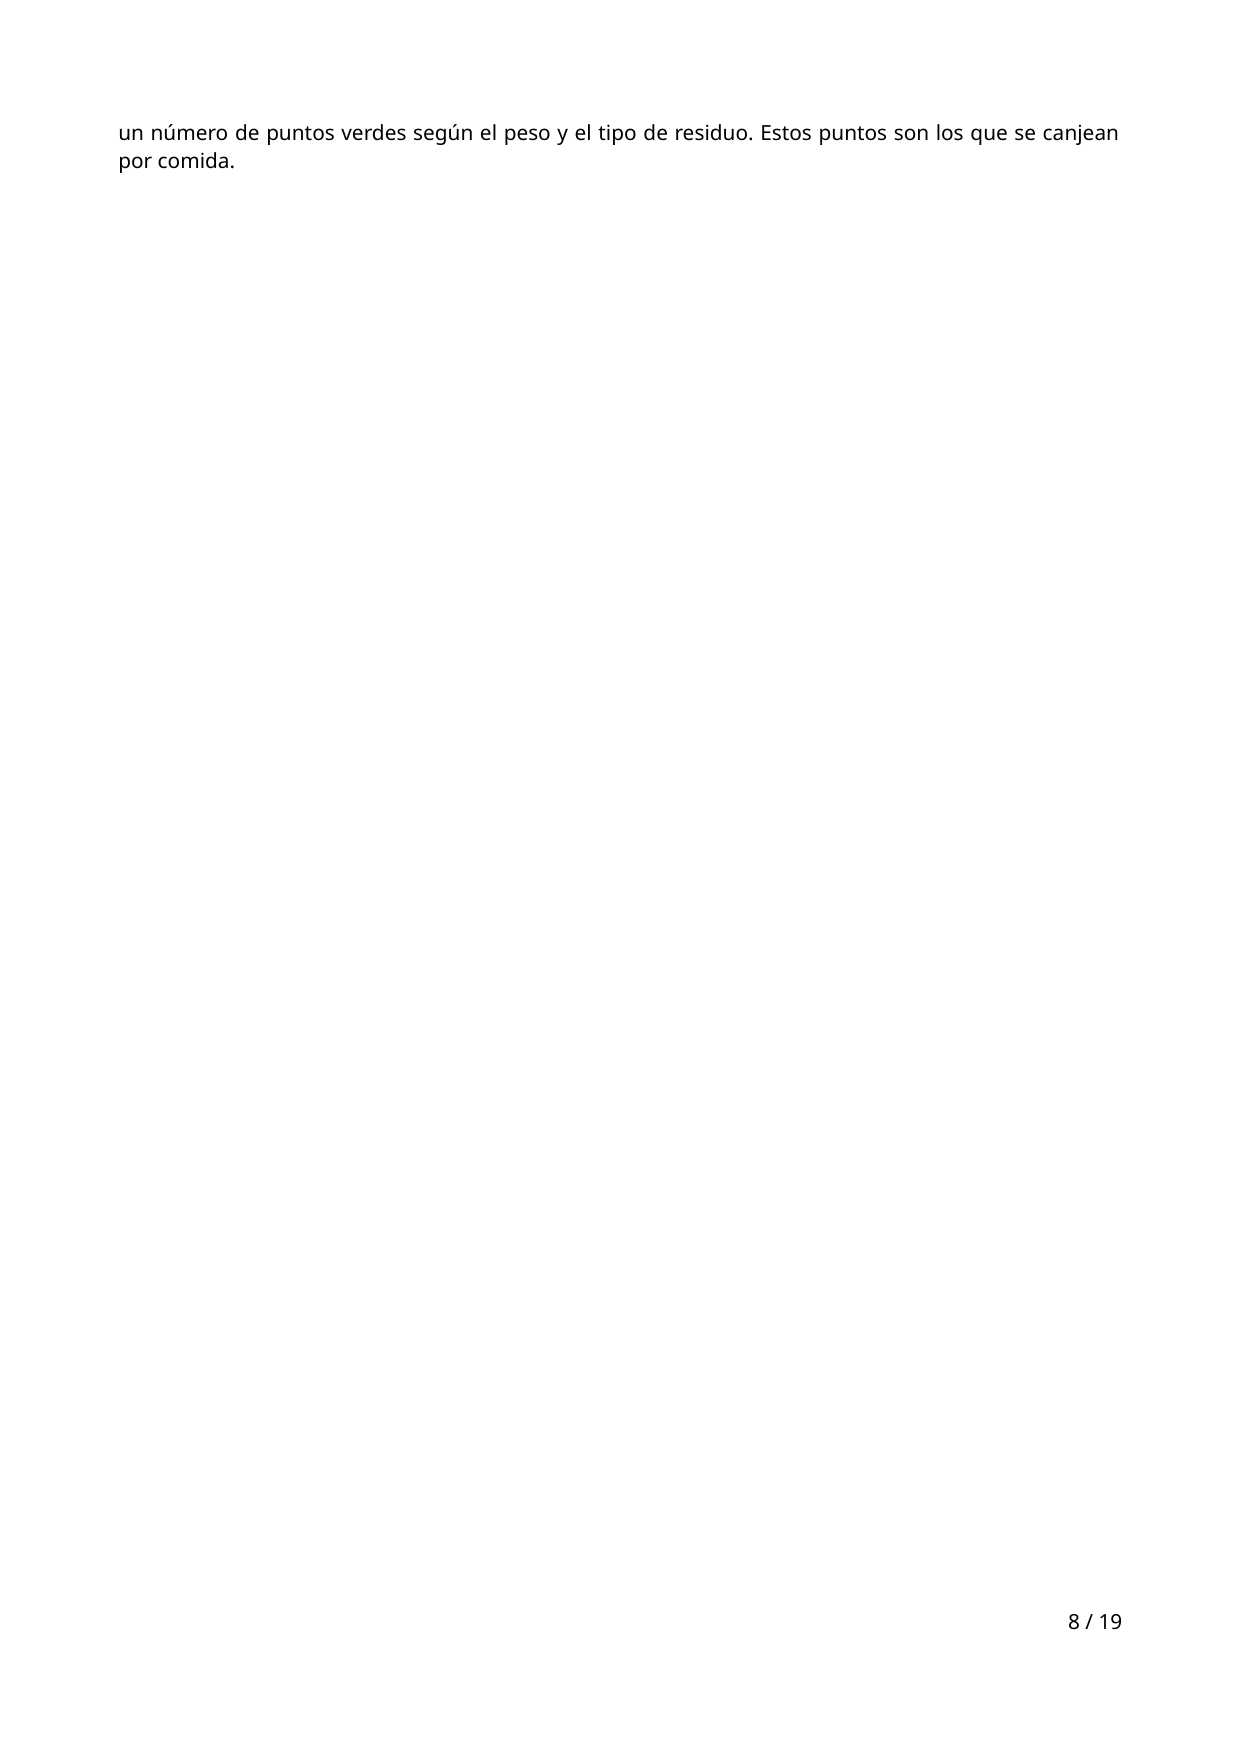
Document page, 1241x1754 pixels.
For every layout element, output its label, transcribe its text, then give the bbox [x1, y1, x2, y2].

text un número de puntos verdes según el peso y el tipo de residuo. Estos puntos son los que se canjean por comida. [118, 118, 1122, 175]
